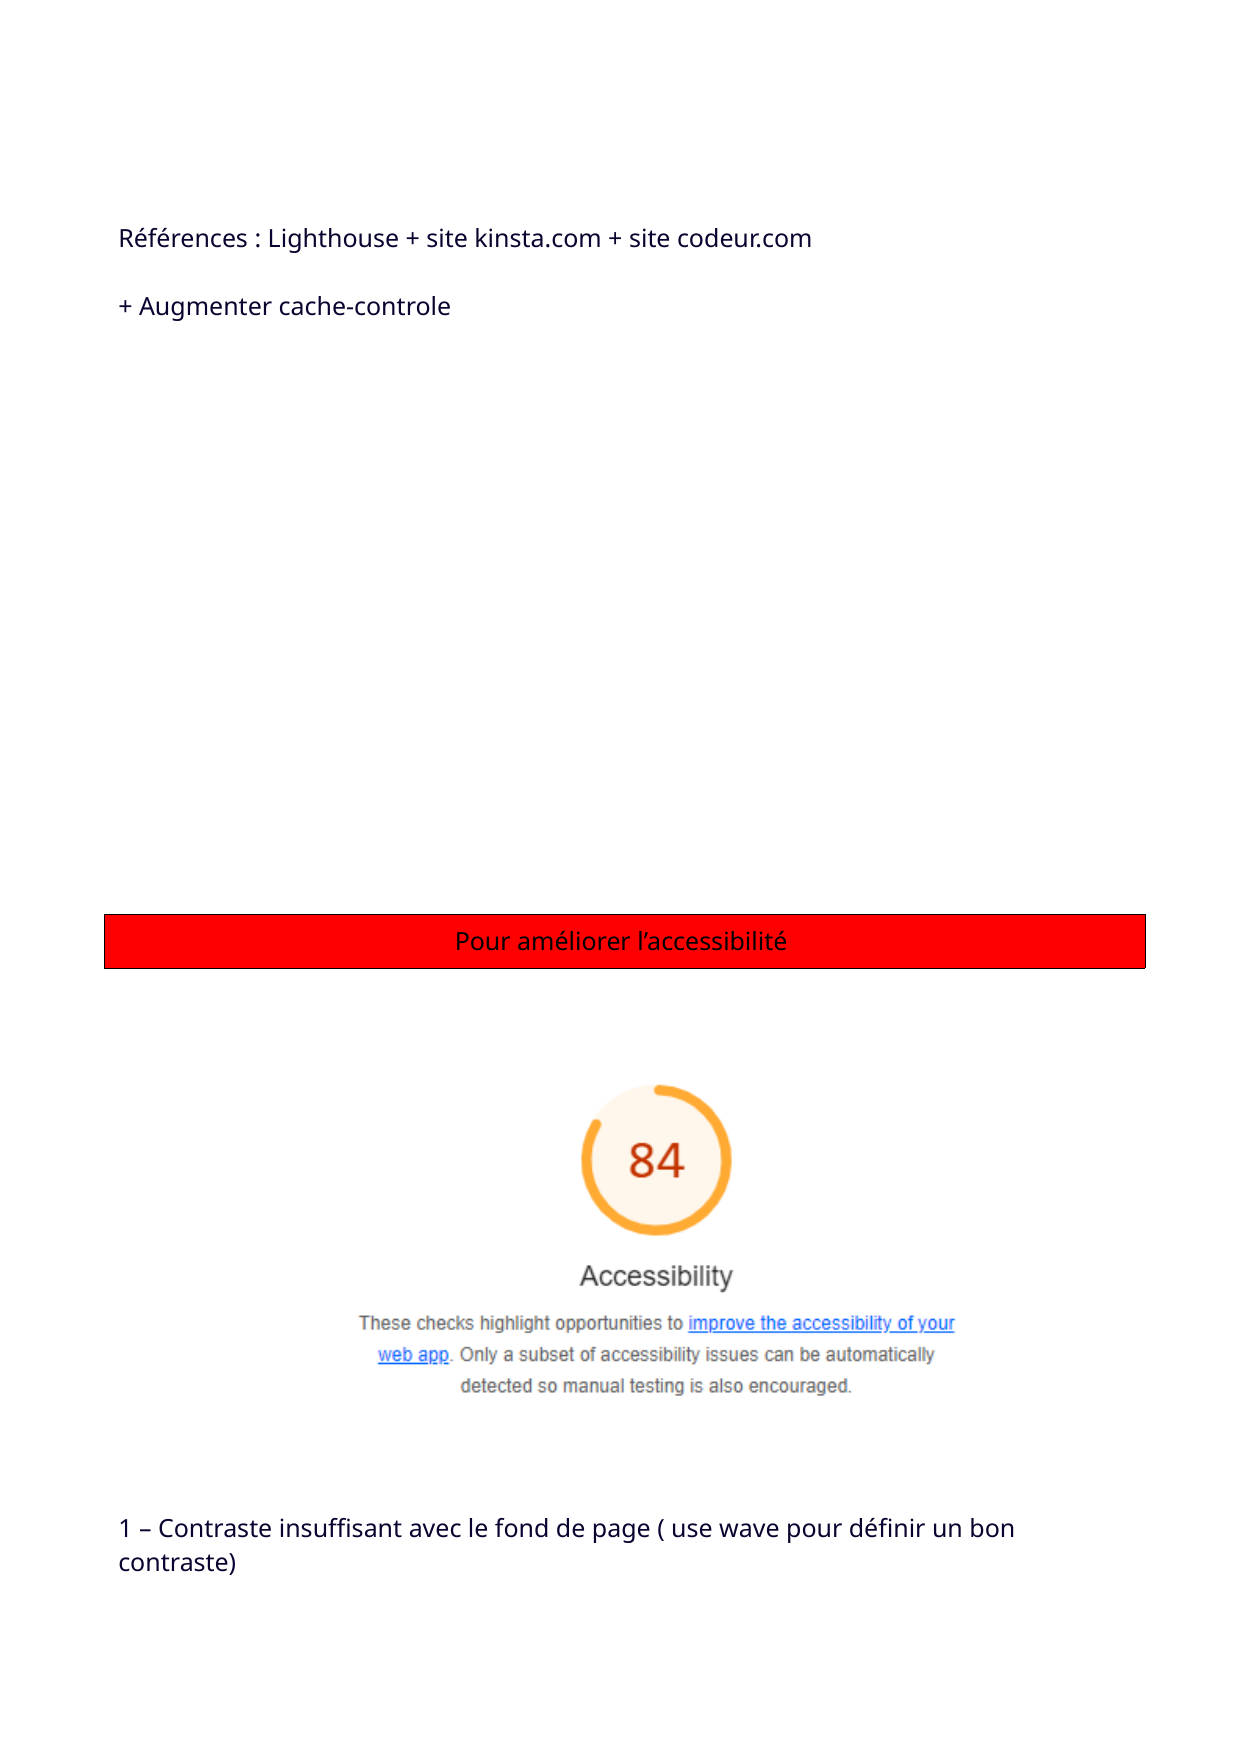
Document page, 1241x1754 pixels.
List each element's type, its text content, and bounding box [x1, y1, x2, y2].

picture [211, 1014, 1029, 1443]
text 1 – Contraste insuffisant avec le fond de page ( use wave pour définir un bon contraste) [118, 1510, 1122, 1578]
text + Augmenter cache-controle [118, 288, 1122, 322]
text Pour améliorer l’accessibilité [113, 923, 1136, 957]
text Références : Lighthouse + site kinsta.com + site codeur.com [118, 220, 1122, 254]
